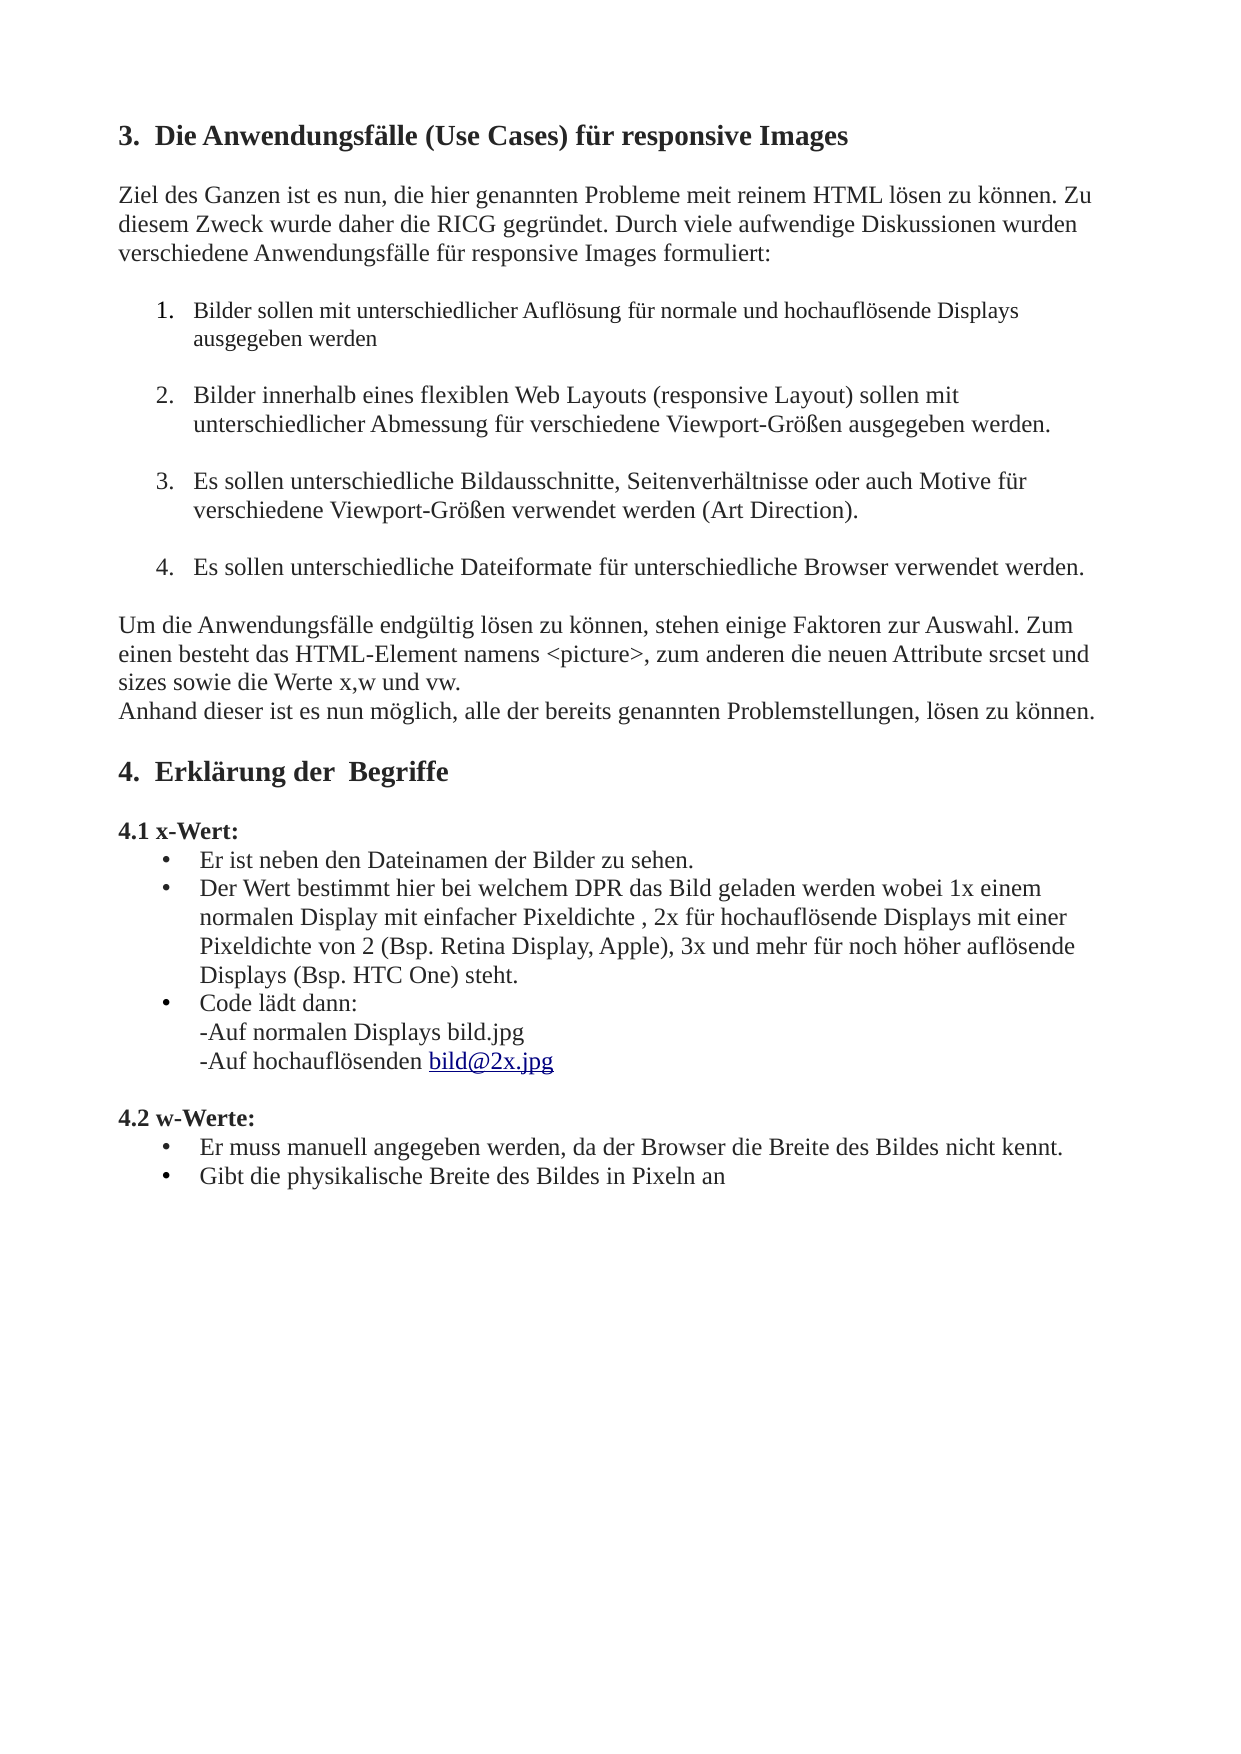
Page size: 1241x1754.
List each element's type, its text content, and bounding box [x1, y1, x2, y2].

text 3. Die Anwendungsfälle (Use Cases) für responsive Images [118, 118, 1122, 152]
list Es sollen unterschiedliche Dateiformate für unterschiedliche Browser verwendet werden. [156, 552, 1122, 581]
text 4.2 w-Werte: [118, 1103, 1122, 1132]
text Anhand dieser ist es nun möglich, alle der bereits genannten Problemstellungen, lösen zu können. [118, 696, 1122, 725]
list Es sollen unterschiedliche Bildausschnitte, Seitenverhältnisse oder auch Motive für verschiedene Viewport-Größen verwendet werden (Art Direction). [156, 466, 1122, 524]
list Bilder sollen mit unterschiedlicher Auflösung für normale und hochauflösende Displays ausgegeben werden [156, 295, 1122, 351]
list Er ist neben den Dateinamen der Bilder zu sehen. [162, 845, 1122, 873]
list Gibt die physikalische Breite des Bildes in Pixeln an [162, 1161, 1122, 1218]
text Um die Anwendungsfälle endgültig lösen zu können, stehen einige Faktoren zur Auswahl. Zum einen besteht das HTML-Element namens <picture>, zum anderen die neuen Attribute srcset und sizes sowie die Werte x,w und vw. [118, 610, 1122, 696]
list Code lädt dann: -Auf normalen Displays bild.jpg -Auf hochauflösenden bild@2x.jpg [162, 988, 1122, 1075]
text 4.1 x-Wert: [118, 816, 1122, 845]
list Der Wert bestimmt hier bei welchem DPR das Bild geladen werden wobei 1x einem normalen Display mit einfacher Pixeldichte , 2x für hochauflösende Displays mit einer Pixeldichte von 2 (Bsp. Retina Display, Apple), 3x und mehr für noch höher auflösende Displays (Bsp. HTC One) steht. [162, 873, 1122, 988]
text Ziel des Ganzen ist es nun, die hier genannten Probleme meit reinem HTML lösen zu können. Zu diesem Zweck wurde daher die RICG gegründet. Durch viele aufwendige Diskussionen wurden verschiedene Anwendungsfälle für responsive Images formuliert: [118, 180, 1122, 267]
list Er muss manuell angegeben werden, da der Browser die Breite des Bildes nicht kennt. [162, 1132, 1122, 1161]
text 4. Erklärung der Begriffe [118, 754, 1122, 787]
list Bilder innerhalb eines flexiblen Web Layouts (responsive Layout) sollen mit unterschiedlicher Abmessung für verschiedene Viewport-Größen ausgegeben werden. [156, 380, 1122, 437]
